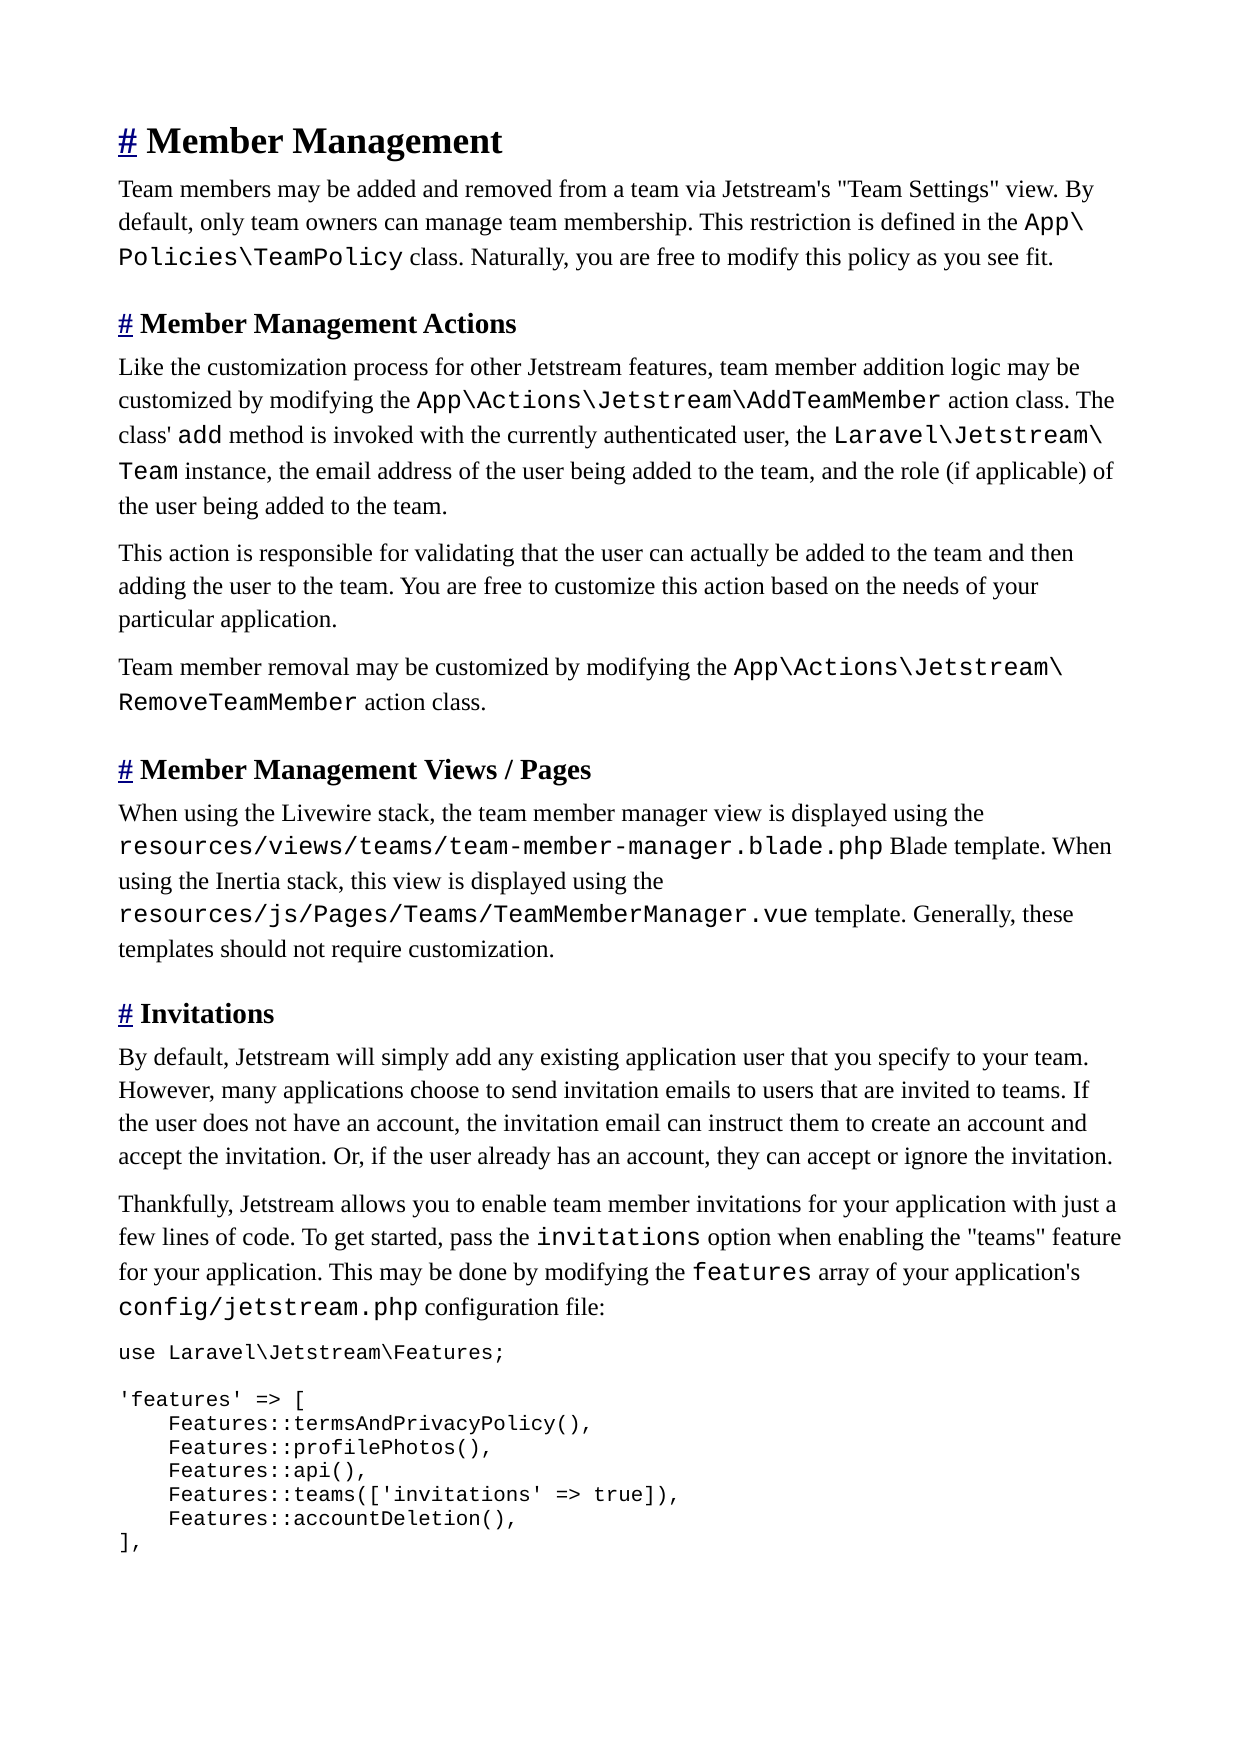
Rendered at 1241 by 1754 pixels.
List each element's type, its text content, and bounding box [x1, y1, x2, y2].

subtitle # Member Management Views / Pages [118, 752, 1122, 785]
text Team members may be added and removed from a team via Jetstream's "Team Settings" view. By default, only team owners can manage team membership. This restriction is defined in the App\Policies\TeamPolicy class. Naturally, you are free to modify this policy as you see fit. [118, 174, 1122, 273]
text 'features' => [ [118, 1389, 1122, 1413]
text Thankfully, Jetstream allows you to enable team member invitations for your application with just a few lines of code. To get started, pass the invitations option when enabling the "teams" feature for your application. This may be done by modifying the features array of your application's config/jetstream.php configuration file: [118, 1189, 1122, 1323]
text Team member removal may be customized by modifying the App\Actions\Jetstream\RemoveTeamMember action class. [118, 652, 1122, 718]
text ], [118, 1531, 1122, 1555]
text Features::profilePhotos(), [118, 1437, 1122, 1460]
subtitle # Member Management [118, 118, 1122, 161]
text Like the customization process for other Jetstream features, team member addition logic may be customized by modifying the App\Actions\Jetstream\AddTeamMember action class. The class' add method is invoked with the currently authenticated user, the Laravel\Jetstream\Team instance, the email address of the user being added to the team, and the role (if applicable) of the user being added to the team. [118, 352, 1122, 519]
text When using the Livewire stack, the team member manager view is displayed using the resources/views/teams/team-member-manager.blade.php Blade template. When using the Inertia stack, this view is displayed using the resources/js/Pages/Teams/TeamMemberManager.vue template. Generally, these templates should not require customization. [118, 798, 1122, 963]
text Features::api(), [118, 1460, 1122, 1484]
text use Laravel\Jetstream\Features; [118, 1342, 1122, 1366]
text Features::accountDeletion(), [118, 1508, 1122, 1531]
text Features::teams(['invitations' => true]), [118, 1484, 1122, 1508]
subtitle # Member Management Actions [118, 306, 1122, 340]
text This action is responsible for validating that the user can actually be added to the team and then adding the user to the team. You are free to customize this action based on the needs of your particular application. [118, 538, 1122, 633]
text Features::termsAndPrivacyPolicy(), [118, 1413, 1122, 1437]
subtitle # Invitations [118, 996, 1122, 1030]
text By default, Jetstream will simply add any existing application user that you specify to your team. However, many applications choose to send invitation emails to users that are invited to teams. If the user does not have an account, the invitation email can instruct them to create an account and accept the invitation. Or, if the user already has an account, they can accept or ignore the invitation. [118, 1042, 1122, 1170]
